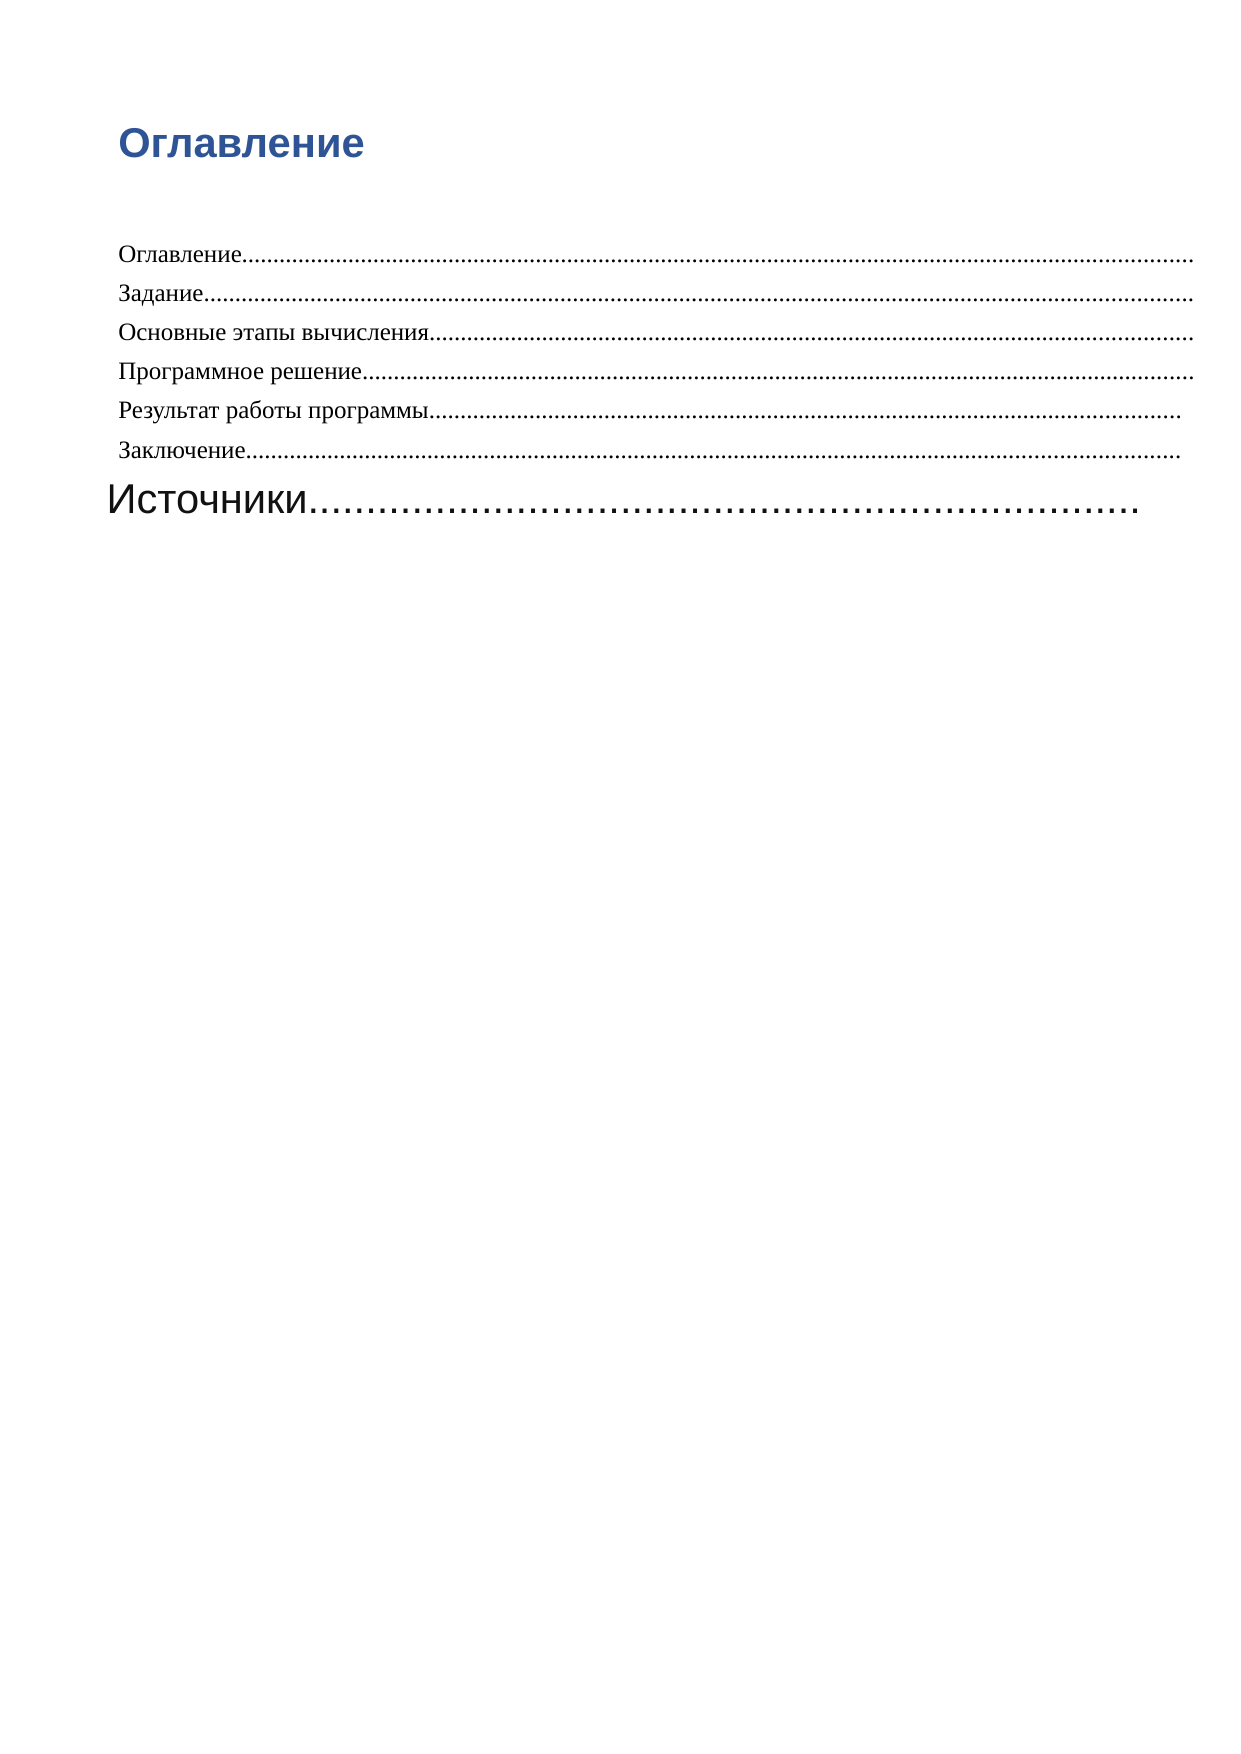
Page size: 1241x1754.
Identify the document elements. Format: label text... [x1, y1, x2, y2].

text Задание 2 [118, 278, 1122, 307]
subtitle Оглавление [118, 118, 1122, 166]
text Результат работы программы 10 [118, 396, 1122, 424]
text Заключение 10 [118, 435, 1122, 463]
text Программное решение 8 [118, 356, 1122, 385]
text Источники 10 [100, 474, 1128, 522]
text Основные этапы вычисления 2 [118, 317, 1122, 346]
text Оглавление 2 [118, 239, 1122, 268]
